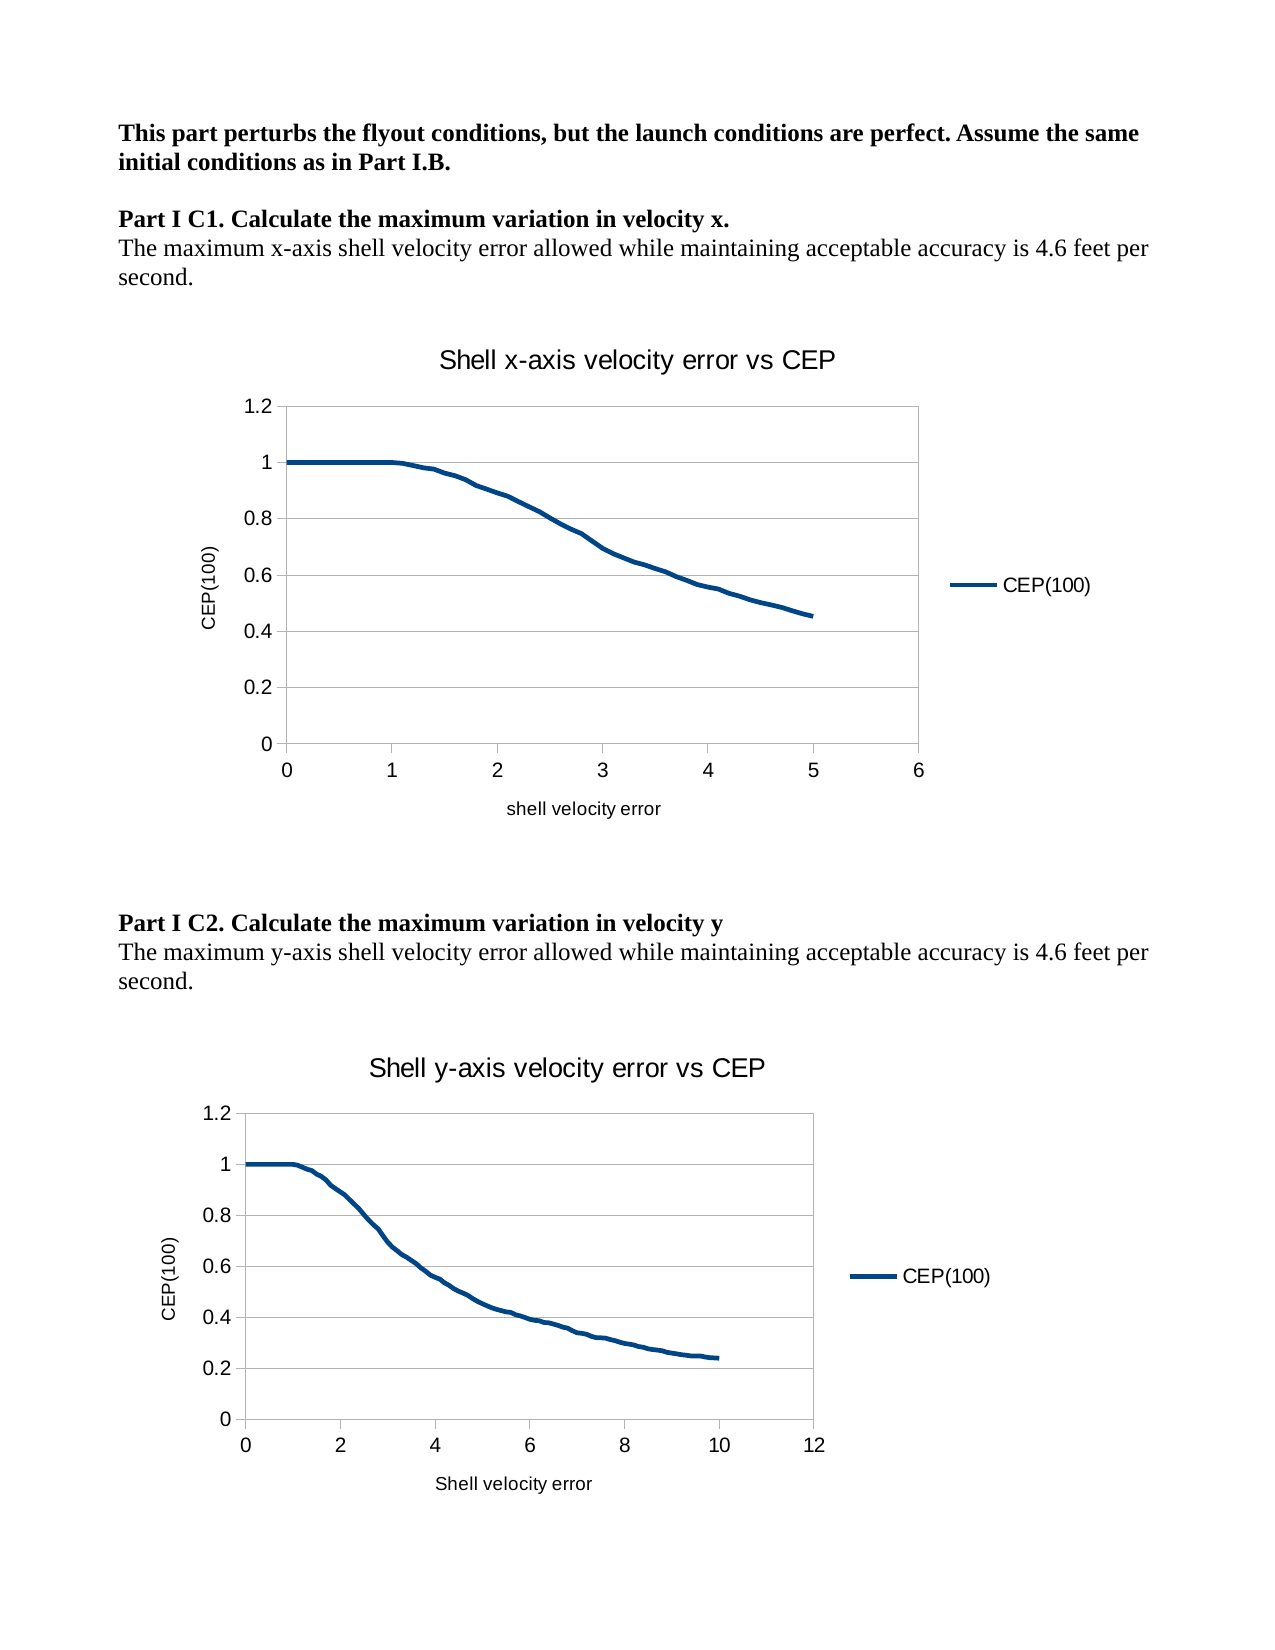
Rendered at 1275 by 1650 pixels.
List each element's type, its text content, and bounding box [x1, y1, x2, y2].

text Part I C2. Calculate the maximum variation in velocity y [118, 908, 1157, 937]
text The maximum y-axis shell velocity error allowed while maintaining acceptable accuracy is 4.6 feet per second. [118, 937, 1157, 994]
text This part perturbs the flyout conditions, but the launch conditions are perfect. Assume the same initial conditions as in Part I.B. [118, 118, 1157, 176]
text The maximum x-axis shell velocity error allowed while maintaining acceptable accuracy is 4.6 feet per second. [118, 233, 1157, 291]
text Part I C1. Calculate the maximum variation in velocity x. [118, 204, 1157, 233]
